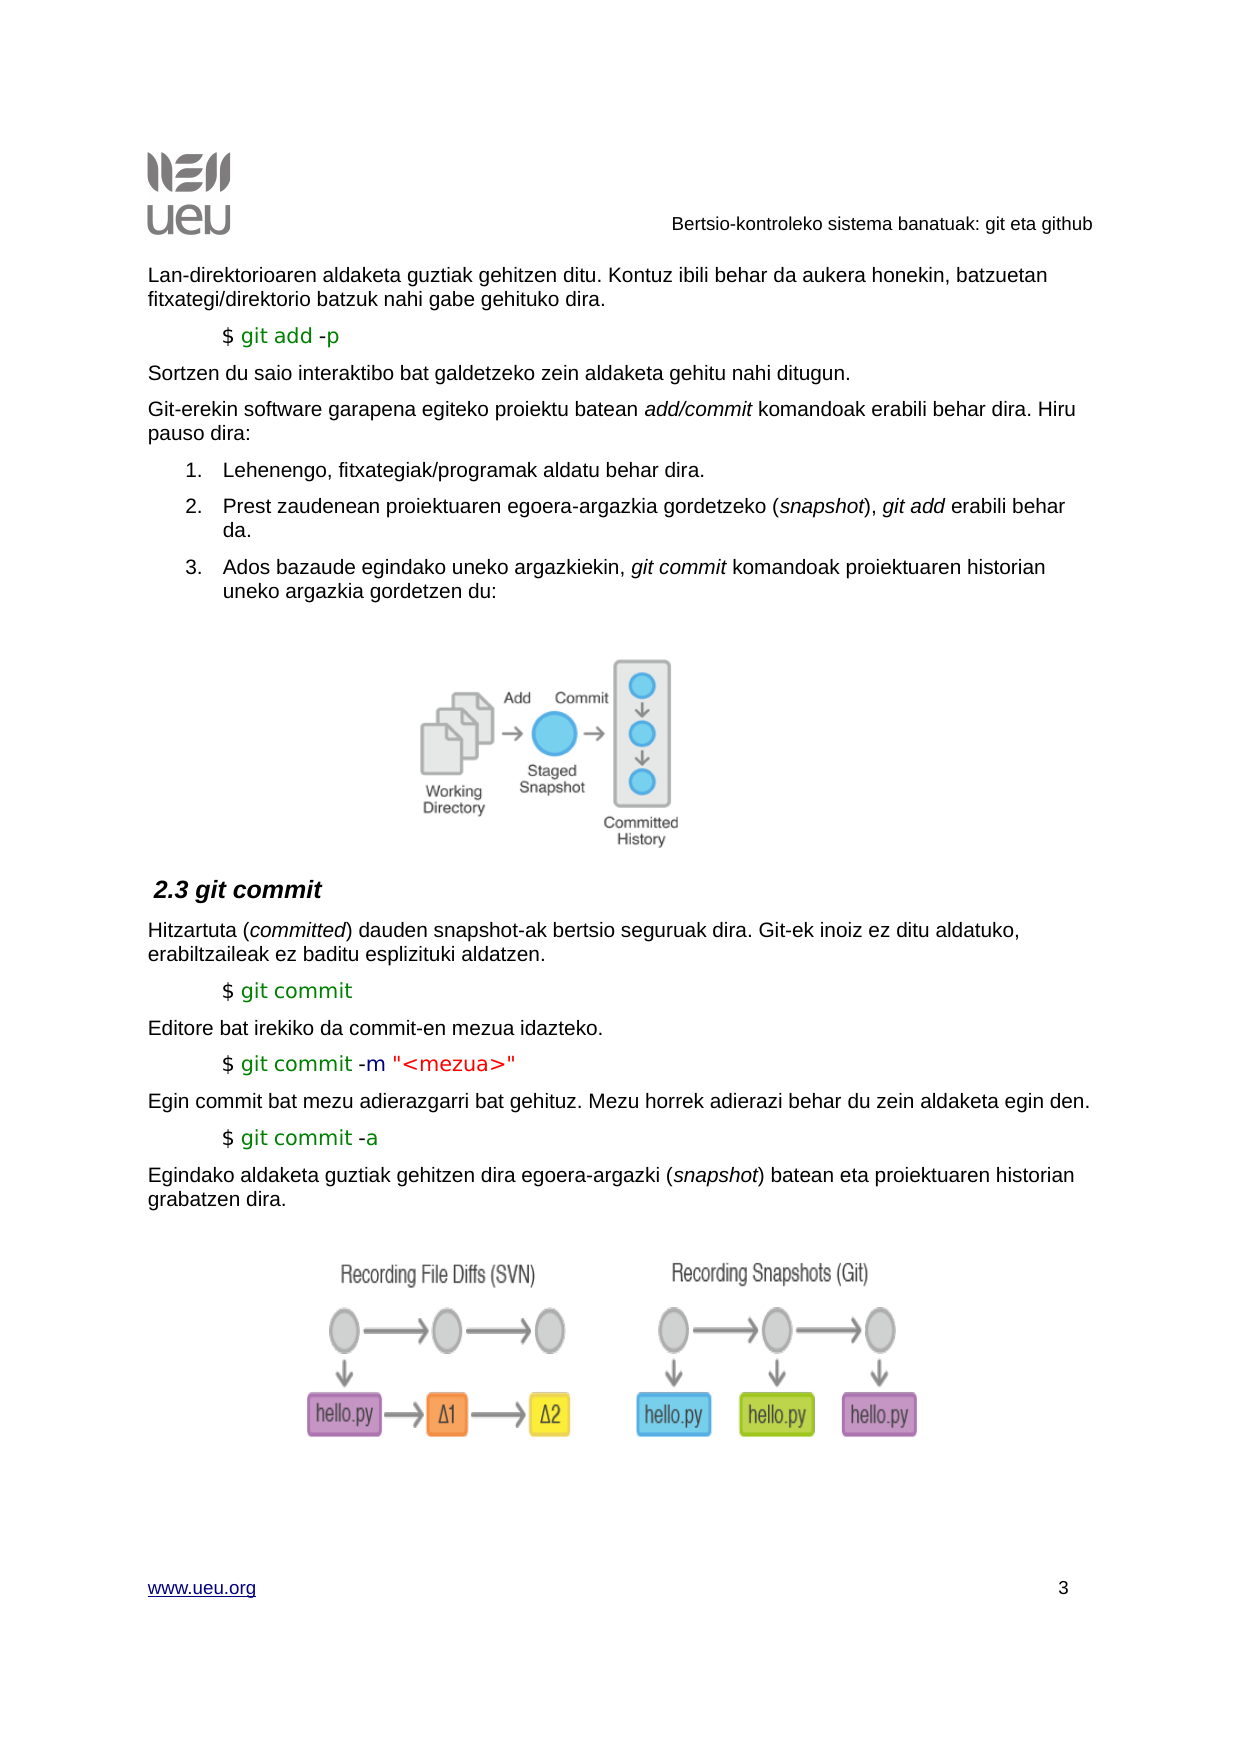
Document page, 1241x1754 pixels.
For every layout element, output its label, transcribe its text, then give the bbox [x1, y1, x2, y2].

picture [419, 657, 681, 851]
list Prest zaudenean proiektuaren egoera-argazkia gordetzeko (snapshot), git add erabili behar da. [185, 494, 1093, 542]
text Sortzen du saio interaktibo bat galdetzeko zein aldaketa gehitu nahi ditugun. [148, 361, 1093, 385]
text Egindako aldaketa guztiak gehitzen dira egoera-argazki (snapshot) batean eta proiektuaren historian grabatzen dira. [148, 1163, 1093, 1211]
text $ git add -p [221, 324, 1093, 348]
list Ados bazaude egindako uneko argazkiekin, git commit komandoak proiektuaren historian uneko argazkia gordetzen du: [185, 554, 1093, 602]
text Editore bat irekiko da commit-en mezua idazteko. [148, 1016, 1093, 1040]
text Lan-direktorioaren aldaketa guztiak gehitzen ditu. Kontuz ibili behar da aukera honekin, batzuetan fitxategi/direktorio batzuk nahi gabe gehituko dira. [148, 263, 1093, 311]
text $ git commit -a [221, 1126, 1093, 1150]
subtitle 2.3 git commit [151, 875, 1093, 904]
text Egin commit bat mezu adierazgarri bat gehituz. Mezu horrek adierazi behar du zein aldaketa egin den. [148, 1089, 1093, 1113]
picture [299, 1240, 923, 1468]
text $ git commit [221, 979, 1093, 1003]
text Git-erekin software garapena egiteko proiektu batean add/commit komandoak erabili behar dira. Hiru pauso dira: [148, 397, 1093, 445]
picture [147, 152, 231, 235]
list Lehenengo, fitxategiak/programak aldatu behar dira. [185, 458, 1093, 482]
text Hitzartuta (committed) dauden snapshot-ak bertsio seguruak dira. Git-ek inoiz ez ditu aldatuko, erabiltzaileak ez baditu esplizituki aldatzen. [148, 918, 1093, 966]
text $ git commit -m "<mezua>" [221, 1052, 1093, 1077]
